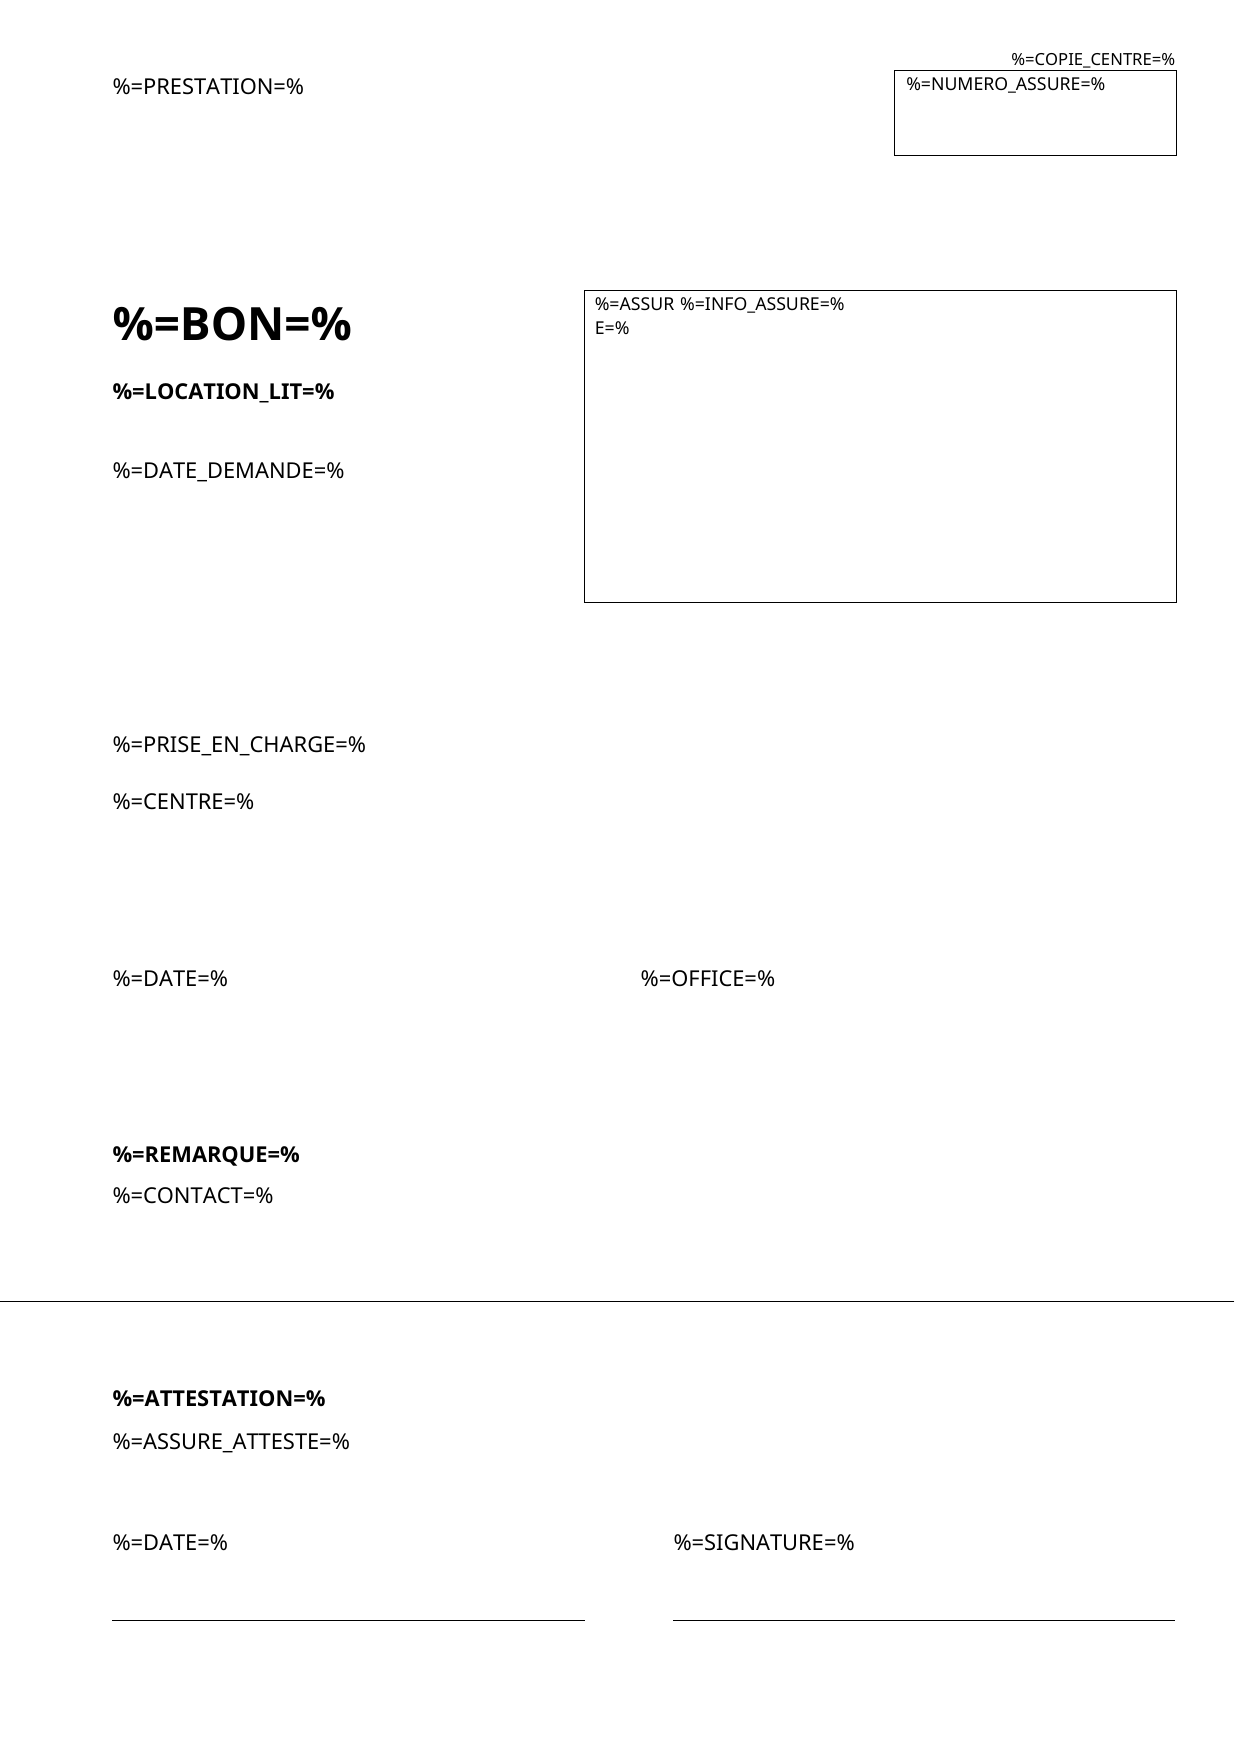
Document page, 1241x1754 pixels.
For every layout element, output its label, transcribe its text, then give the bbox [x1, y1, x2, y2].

table_cell [585, 353, 1176, 602]
table_header %=ASSURE=% [585, 291, 673, 353]
table_header %=INFO_ASSURE=% [673, 291, 1176, 353]
text %=PRISE_EN_CHARGE=% [112, 729, 1175, 759]
table_header %=PRESTATION=% [101, 70, 894, 155]
text %=ASSURE_ATTESTE=% [112, 1426, 1175, 1456]
text %=COPIE_CENTRE=% [112, 47, 1175, 70]
table_header %=SIGNATURE=% [673, 1527, 1175, 1620]
table_header %=BON=% [101, 290, 584, 353]
table_cell %=DATE=% [101, 963, 629, 1112]
text %=REMARQUE=% [112, 1139, 1175, 1169]
table_header %=DATE=% [112, 1527, 585, 1620]
table_cell %=OFFICE=% [629, 963, 1175, 1112]
table_header %=CENTRE=% [101, 786, 629, 963]
text %=ATTESTATION=% [112, 1383, 1175, 1413]
table_header [585, 1527, 673, 1620]
table_header %=NUMERO_ASSURE=% [895, 71, 1176, 155]
text %=CONTACT=% [112, 1180, 1175, 1210]
table_cell %=LOCATION_LIT=% %=DATE_DEMANDE=% [101, 353, 584, 602]
table_header [629, 786, 1175, 963]
